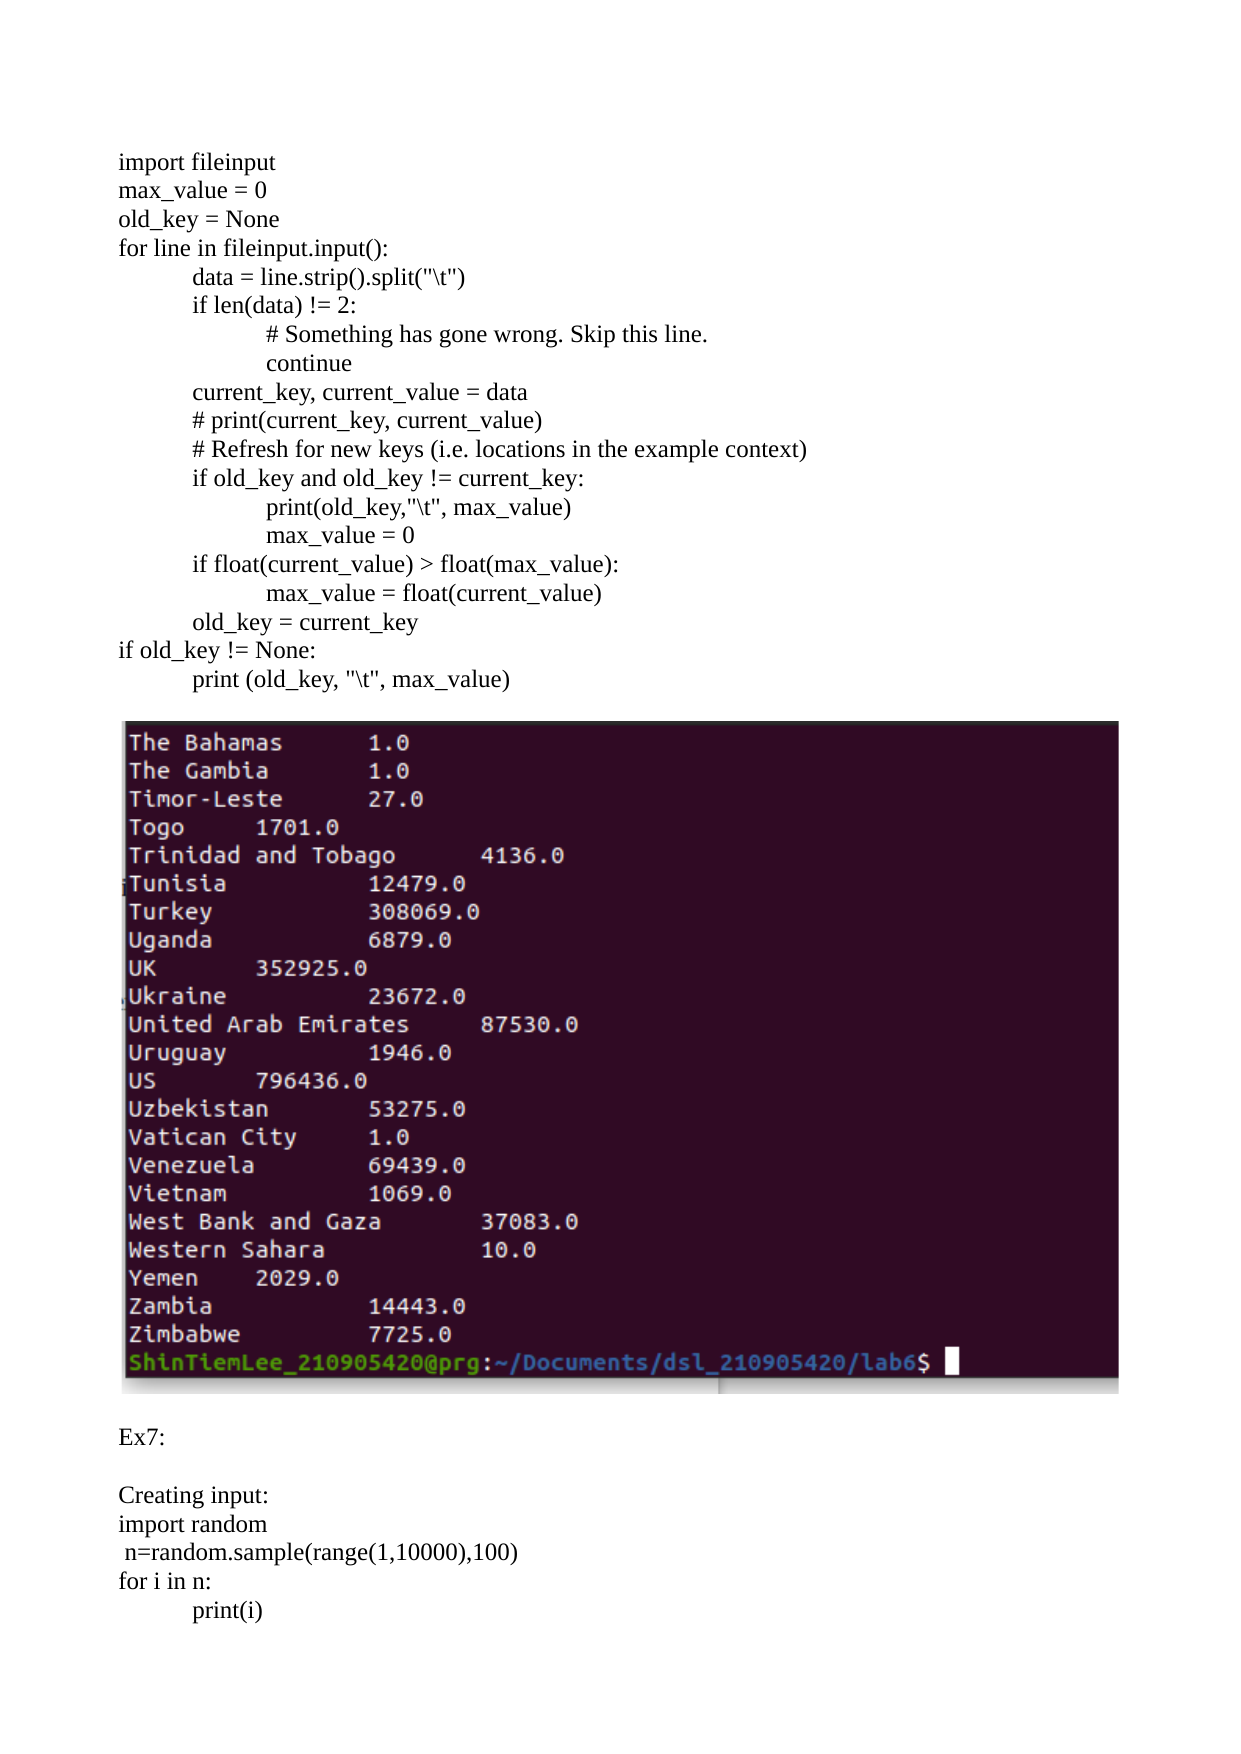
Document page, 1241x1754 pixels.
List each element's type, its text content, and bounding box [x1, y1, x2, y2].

text data = line.strip().split("\t") [118, 262, 1122, 291]
text if old_key != None: [118, 636, 1122, 664]
text print(old_key,"\t", max_value) [118, 492, 1122, 521]
text max_value = float(current_value) [118, 578, 1122, 607]
text for line in fileinput.input(): [118, 233, 1122, 262]
text if old_key and old_key != current_key: [118, 463, 1122, 492]
text max_value = 0 [118, 521, 1122, 549]
text Ex7: [118, 1422, 1122, 1451]
text # Refresh for new keys (i.e. locations in the example context) [118, 434, 1122, 463]
text import random [118, 1509, 1122, 1537]
text old_key = current_key [118, 607, 1122, 636]
text current_key, current_value = data [118, 377, 1122, 406]
text print (old_key, "\t", max_value) [118, 664, 1122, 693]
text Creating input: [118, 1480, 1122, 1509]
text max_value = 0 [118, 176, 1122, 204]
text print(i) [118, 1595, 1122, 1624]
text import fileinput [118, 147, 1122, 176]
text # print(current_key, current_value) [118, 406, 1122, 434]
text if len(data) != 2: [118, 291, 1122, 319]
text old_key = None [118, 204, 1122, 233]
text continue [118, 348, 1122, 377]
text # Something has gone wrong. Skip this line. [118, 319, 1122, 348]
text for i in n: [118, 1566, 1122, 1595]
picture [121, 721, 1119, 1394]
text if float(current_value) > float(max_value): [118, 549, 1122, 578]
text n=random.sample(range(1,10000),100) [118, 1537, 1122, 1566]
